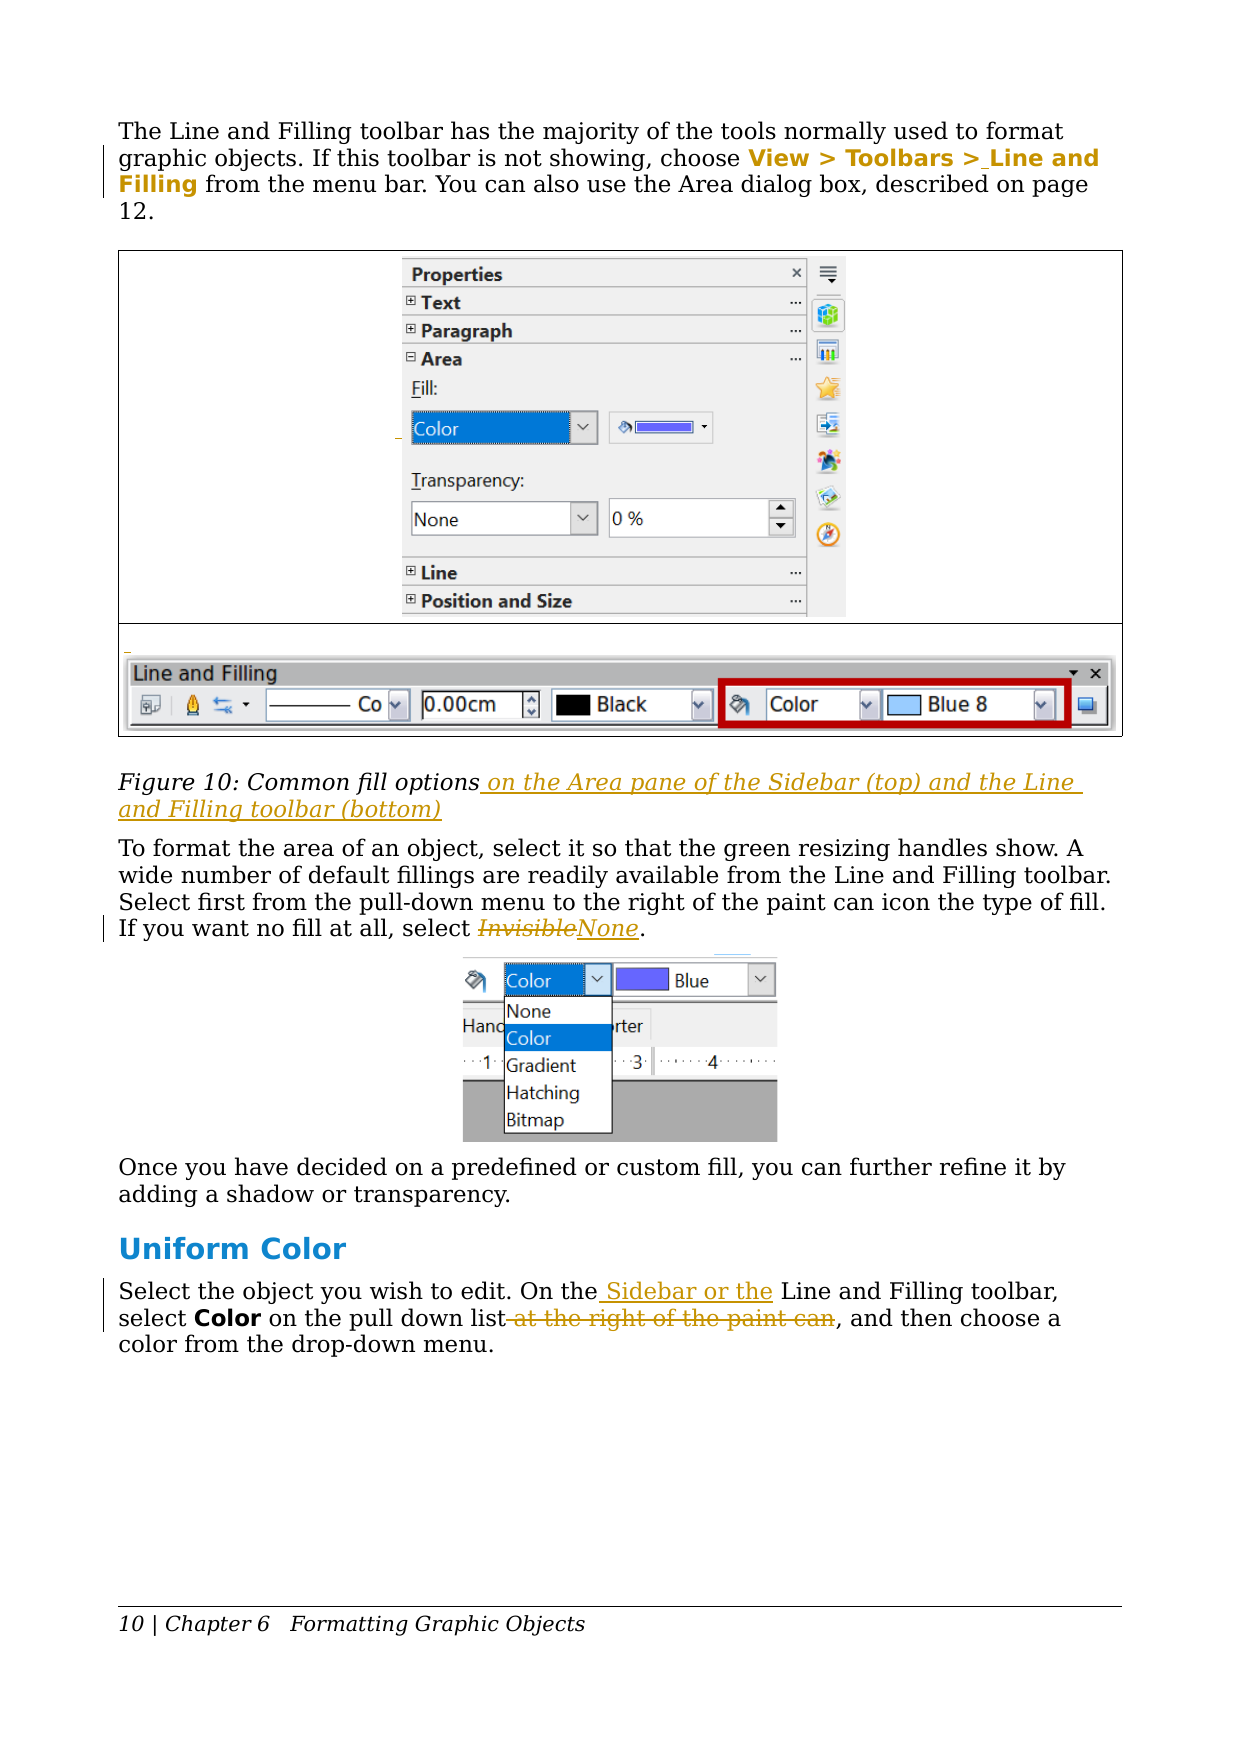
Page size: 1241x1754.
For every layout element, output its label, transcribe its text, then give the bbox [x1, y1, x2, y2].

text Figure 10: Common fill options on the Area pane of the Sidebar (top) and the Line and Filling toolbar (bottom) [118, 769, 1122, 823]
text The Line and Filling toolbar has the majority of the tools normally used to format graphic objects. If this toolbar is not showing, choose View > Toolbars > Line and Filling from the menu bar. You can also use the Area dialog box, described on page 12. [118, 118, 1122, 225]
text To format the area of an object, select it so that the green resizing handles show. A wide number of default fillings are readily available from the Line and Filling toolbar. Select first from the pull-down menu to the right of the paint can icon the type of fill. If you want no fill at all, select None. [118, 835, 1122, 942]
picture [402, 255, 846, 617]
text Select the object you wish to edit. On the Sidebar or the Line and Filling toolbar, select Color on the pull down list, and then choose a color from the drop-down menu. [118, 1278, 1122, 1358]
table_header [119, 251, 1122, 623]
picture [123, 655, 1116, 731]
subtitle Uniform Color [118, 1232, 1122, 1266]
picture [462, 954, 778, 1142]
text Once you have decided on a predefined or custom fill, you can further refine it by adding a shadow or transparency. [118, 1154, 1122, 1208]
table_cell [119, 624, 1122, 736]
